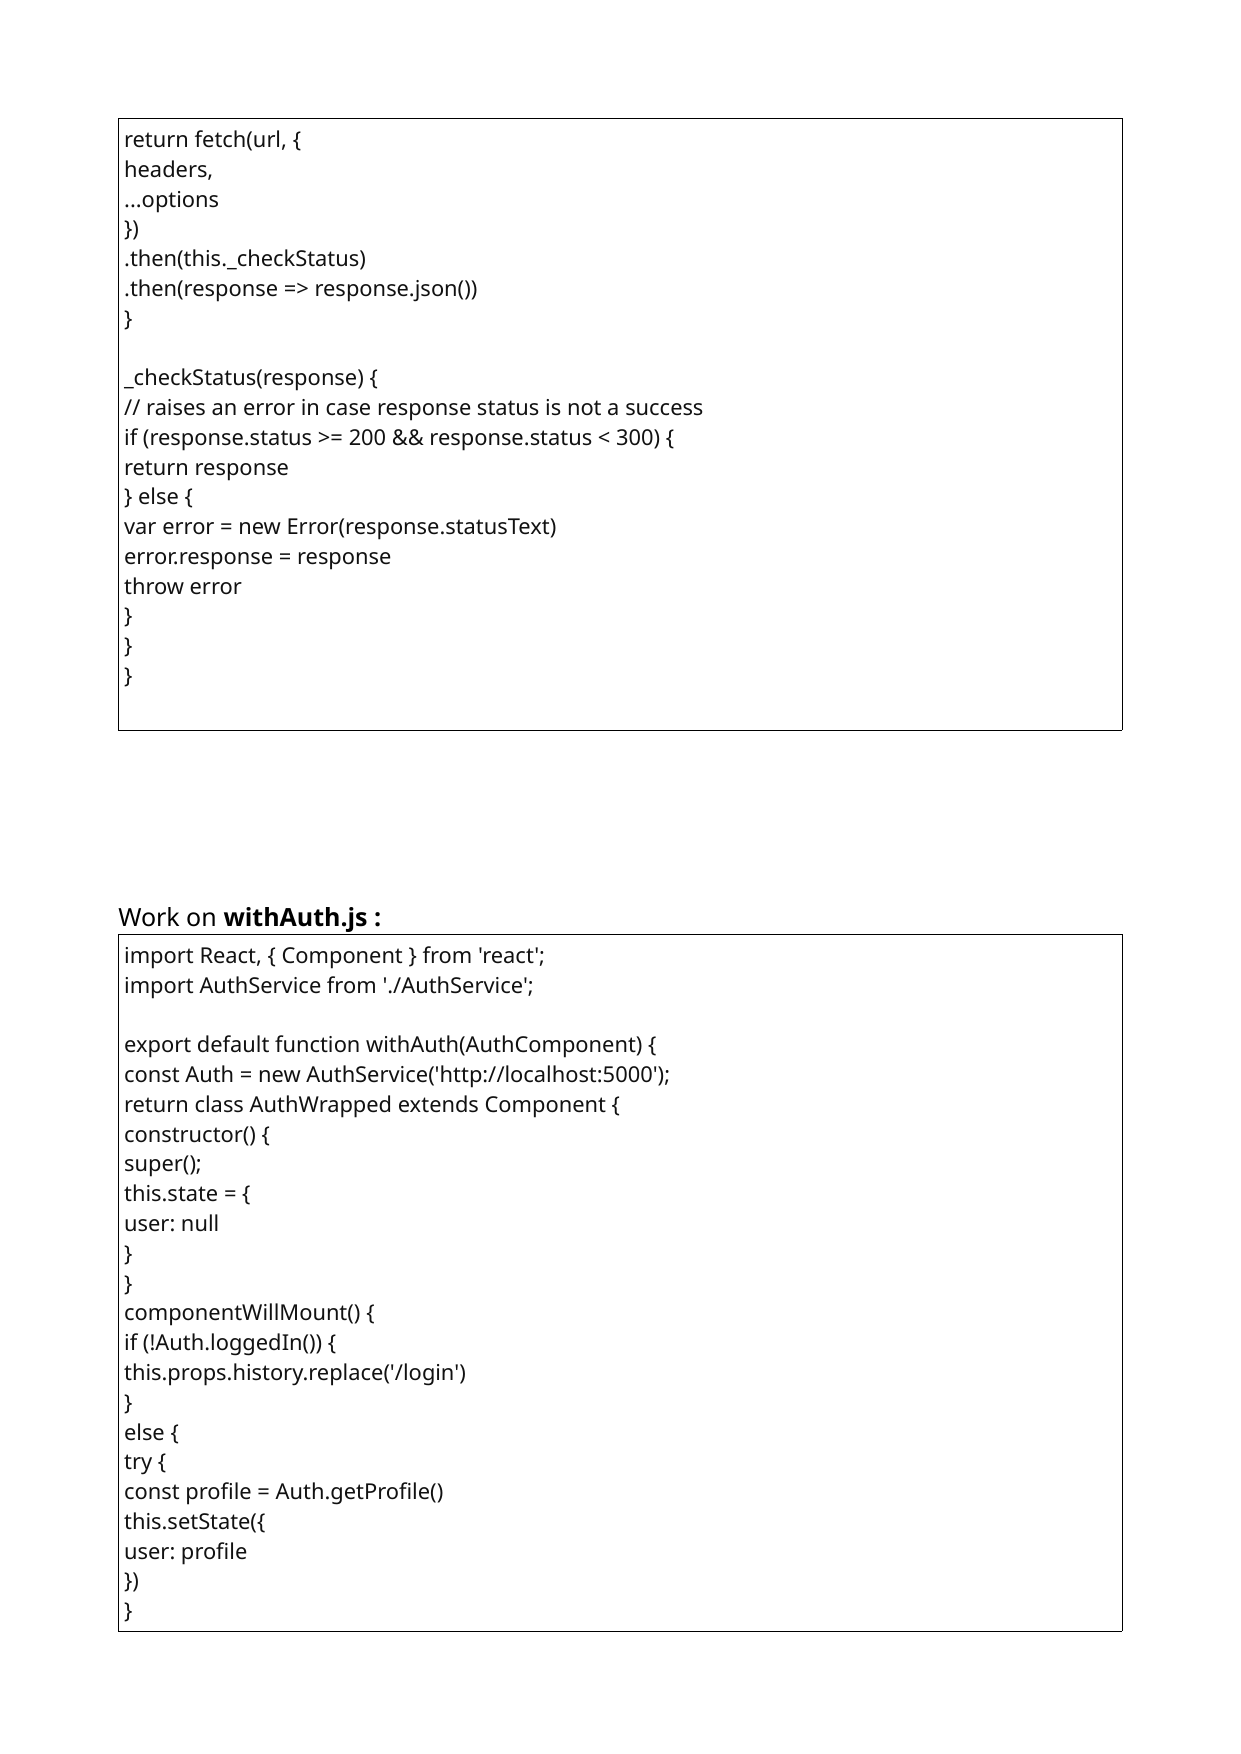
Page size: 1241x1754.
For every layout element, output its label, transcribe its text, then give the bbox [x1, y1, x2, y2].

text Work on withAuth.js : [118, 900, 1122, 934]
table_header return fetch(url, { headers, ...options }) .then(this._checkStatus) .then(response => response.json()) } _checkStatus(response) { // raises an error in case response status is not a success if (response.status >= 200 && response.status < 300) { return response } else { var error = new Error(response.statusText) error.response = response throw error } } } [119, 119, 1122, 730]
table_header import React, { Component } from 'react'; import AuthService from './AuthService'; export default function withAuth(AuthComponent) { const Auth = new AuthService('http://localhost:5000'); return class AuthWrapped extends Component { constructor() { super(); this.state = { user: null } } componentWillMount() { if (!Auth.loggedIn()) { this.props.history.replace('/login') } else { try { const profile = Auth.getProfile() this.setState({ user: profile }) } [119, 935, 1122, 1631]
